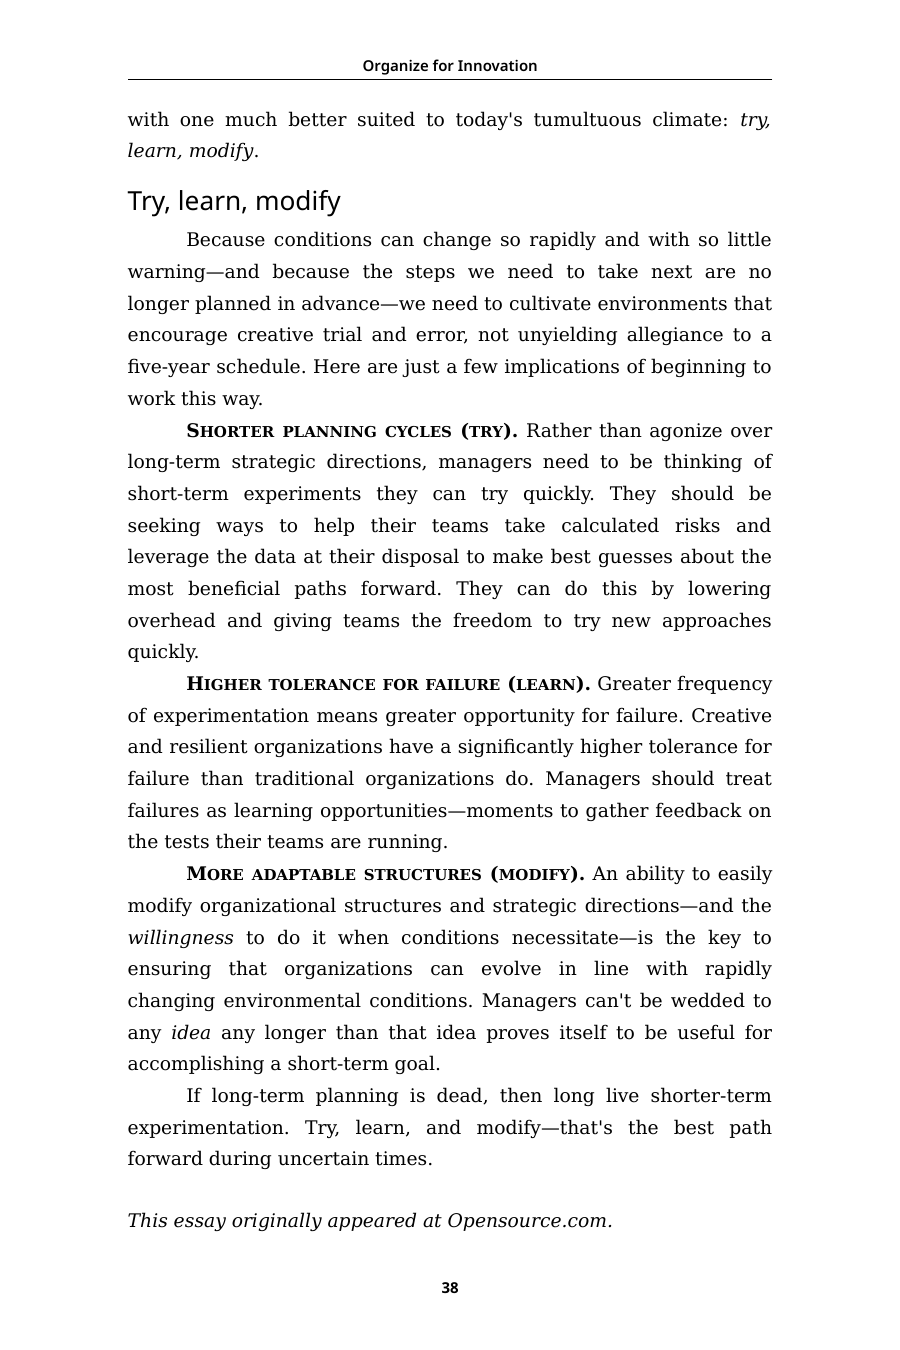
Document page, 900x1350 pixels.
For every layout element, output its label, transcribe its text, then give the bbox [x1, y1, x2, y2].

text with one much better suited to today's tumultuous climate: try, learn, modify. [127, 109, 772, 162]
subtitle Try, learn, modify [127, 187, 772, 217]
text If long-term planning is dead, then long live shorter-term experimentation. Try, learn, and modify—that's the best path forward during uncertain times. [127, 1085, 772, 1170]
text Because conditions can change so rapidly and with so little warning—and because the steps we need to take next are no longer planned in advance—we need to cultivate environments that encourage creative trial and error, not unyielding allegiance to a five-year schedule. Here are just a few implications of beginning to work this way. [127, 229, 772, 410]
text This essay originally appeared at Opensource.com. [127, 1210, 772, 1232]
text More adaptable structures (modify). An ability to easily modify organizational structures and strategic directions—and the willingness to do it when conditions necessitate—is the key to ensuring that organizations can evolve in line with rapidly changing environmental conditions. Managers can't be wedded to any idea any longer than that idea proves itself to be useful for accomplishing a short-term goal. [127, 863, 772, 1075]
text Higher tolerance for failure (learn). Greater frequency of experimentation means greater opportunity for failure. Creative and resilient organizations have a significantly higher tolerance for failure than traditional organizations do. Managers should treat failures as learning opportunities—moments to gather feedback on the tests their teams are running. [127, 673, 772, 853]
text Shorter planning cycles (try). Rather than agonize over long-term strategic directions, managers need to be thinking of short-term experiments they can try quickly. They should be seeking ways to help their teams take calculated risks and leverage the data at their disposal to make best guesses about the most beneficial paths forward. They can do this by lowering overhead and giving teams the freedom to try new approaches quickly. [127, 419, 772, 663]
